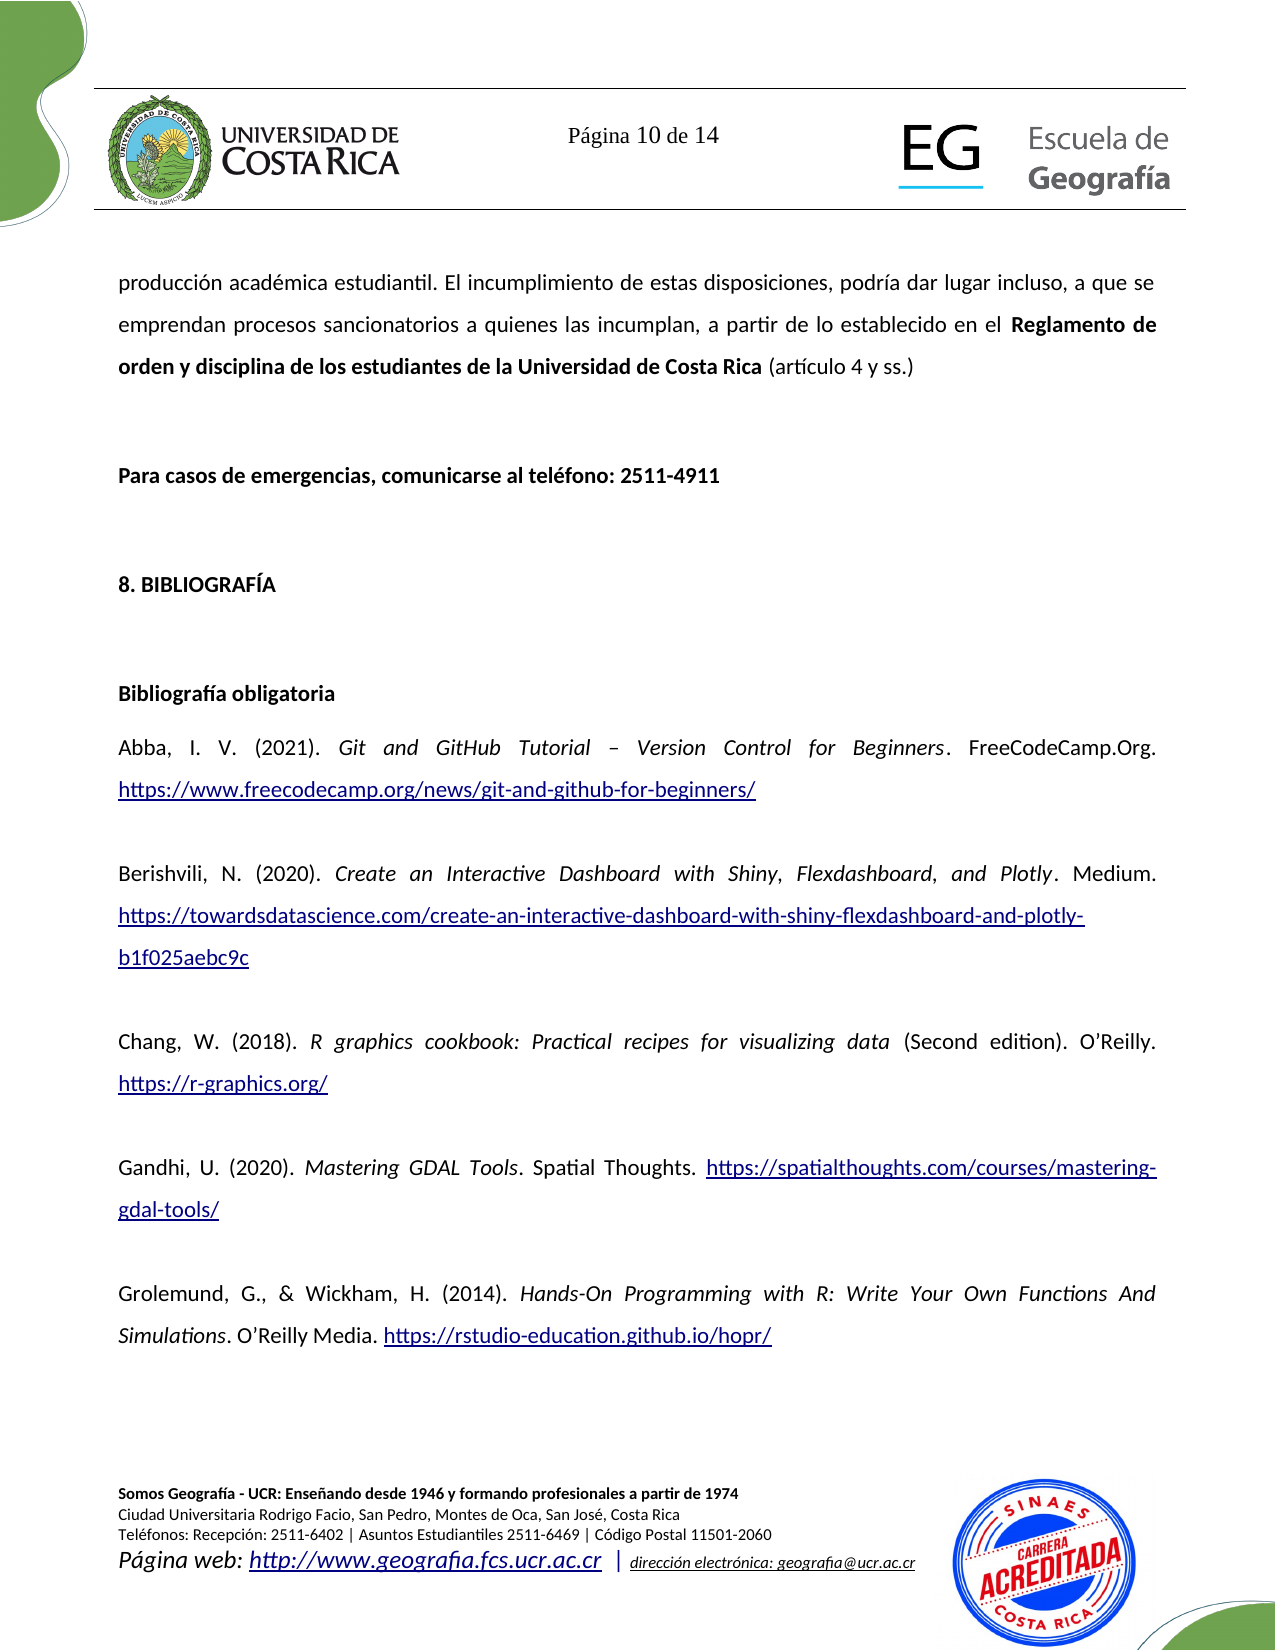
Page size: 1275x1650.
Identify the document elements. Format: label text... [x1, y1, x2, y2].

text Chang, W. (2018). R graphics cookbook: Practical recipes for visualizing data (Second edition). O’Reilly. https://r-graphics.org/ [118, 1027, 1157, 1097]
picture [88, 1, 404, 235]
text Bibliografía obligatoria [118, 679, 1157, 707]
text Gandhi, U. (2020). Mastering GDAL Tools. Spatial Thoughts. https://spatialthoughts.com/courses/mastering-gdal-tools/ [118, 1153, 1157, 1223]
text Abba, I. V. (2021). Git and GitHub Tutorial – Version Control for Beginners. FreeCodeCamp.Org. https://www.freecodecamp.org/news/git-and-github-for-beginners/ [118, 733, 1157, 803]
text Berishvili, N. (2020). Create an Interactive Dashboard with Shiny, Flexdashboard, and Plotly. Medium. https://towardsdatascience.com/create-an-interactive-dashboard-with-shiny-flexdashboard-and-plotly-b1f025aebc9c [118, 859, 1157, 971]
text Grolemund, G., & Wickham, H. (2014). Hands-On Programming with R: Write Your Own Functions And Simulations. O’Reilly Media. https://rstudio-education.github.io/hopr/ [118, 1279, 1157, 1349]
picture [874, 81, 1194, 231]
text producción académica estudiantil. El incumplimiento de estas disposiciones, podría dar lugar incluso, a que se emprendan procesos sancionatorios a quienes las incumplan, a partir de lo establecido en el Reglamento de orden y disciplina de los estudiantes de la Universidad de Costa Rica (artículo 4 y ss.) [118, 268, 1157, 380]
text 8. BIBLIOGRAFÍA [118, 570, 1157, 598]
picture [933, 1473, 1158, 1650]
text Para casos de emergencias, comunicarse al teléfono: 2511-4911 [118, 461, 1157, 489]
